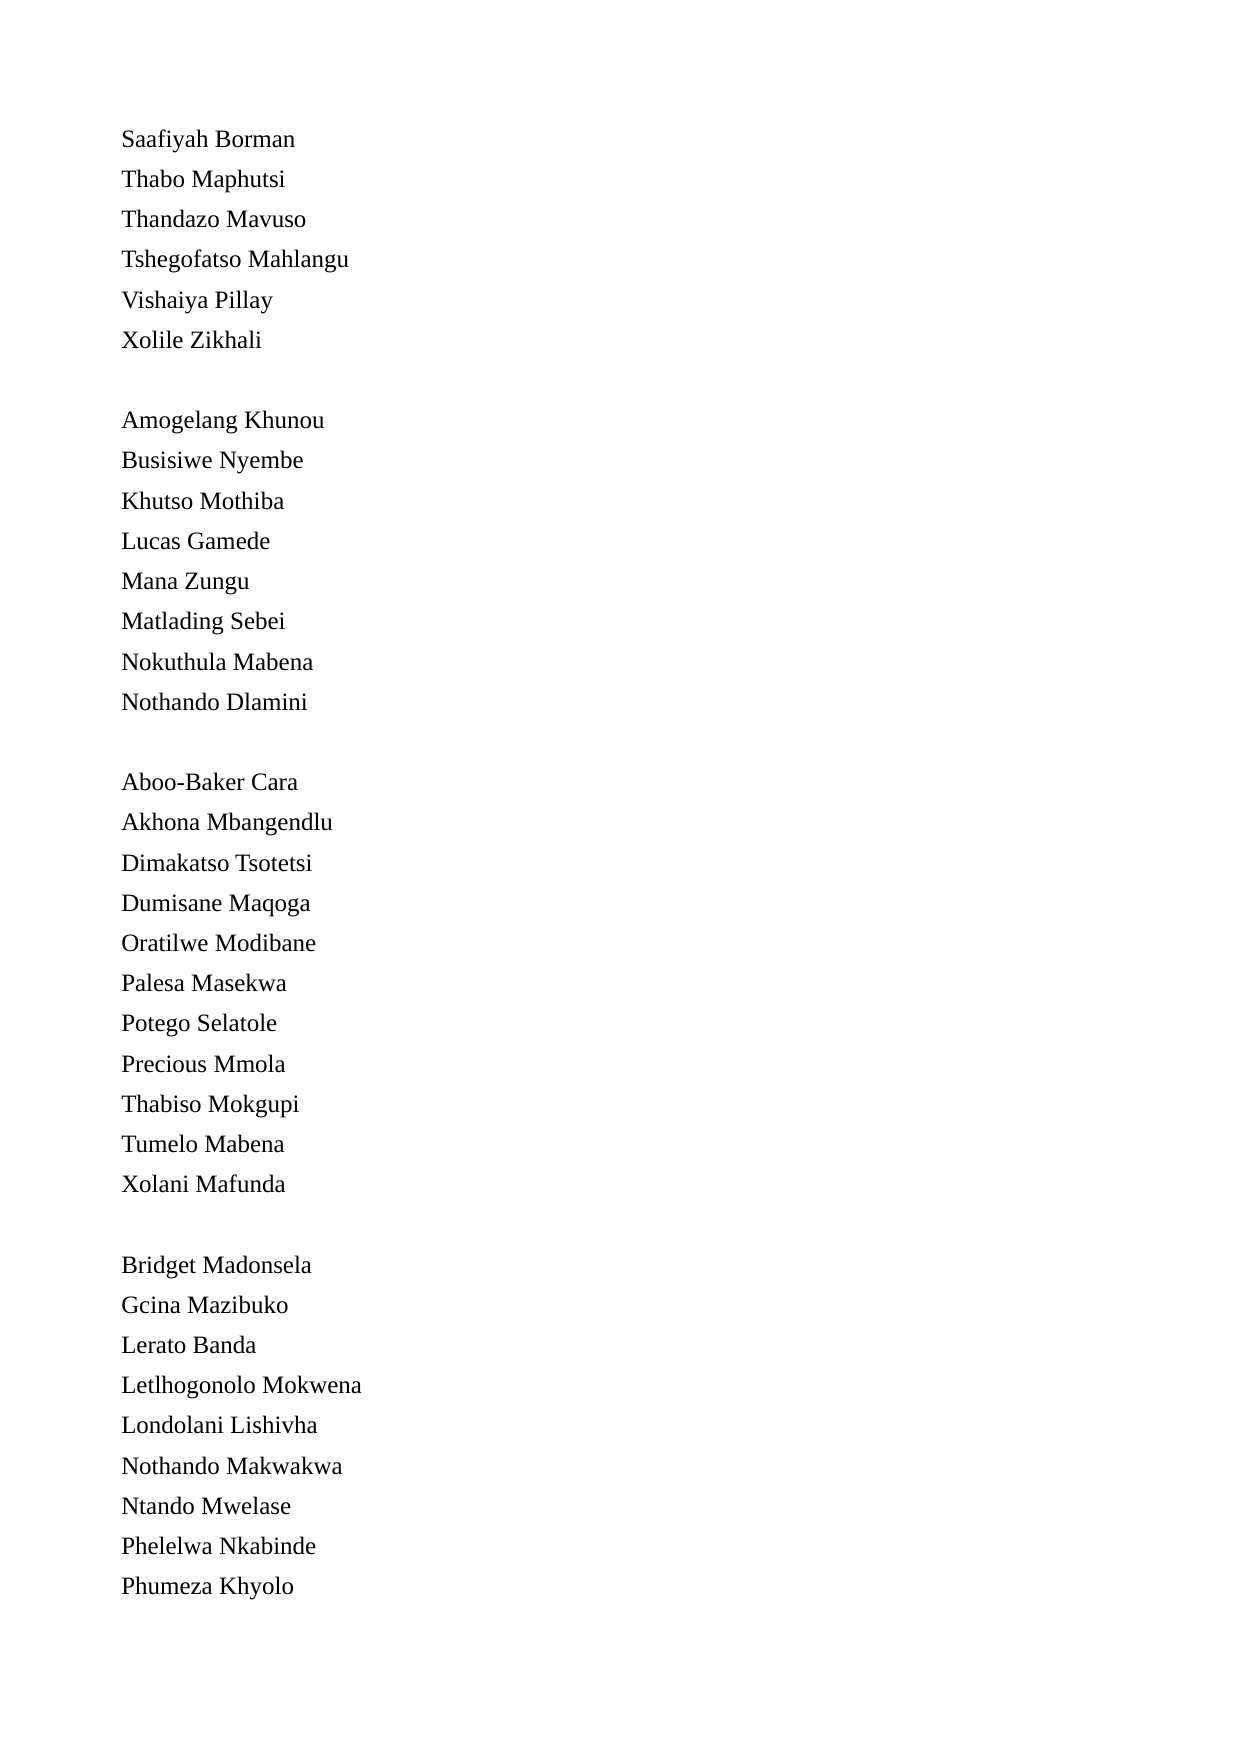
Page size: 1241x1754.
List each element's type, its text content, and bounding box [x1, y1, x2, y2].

table_cell Potego Selatole [118, 1003, 367, 1043]
table_cell Ntando Mwelase [118, 1485, 367, 1525]
table_cell Nokuthula Mabena [118, 641, 367, 681]
table_cell [118, 359, 367, 399]
table_cell Lucas Gamede [118, 520, 367, 560]
table_cell Matlading Sebei [118, 601, 367, 641]
table_cell Thandazo Mavuso [118, 199, 367, 239]
table_cell Lerato Banda [118, 1324, 367, 1364]
table_cell Palesa Masekwa [118, 963, 367, 1003]
table_cell Nothando Dlamini [118, 681, 367, 721]
table_cell Khutso Mothiba [118, 480, 367, 520]
table_cell [118, 1204, 367, 1244]
table_cell Nothando Makwakwa [118, 1445, 367, 1485]
table_cell Vishaiya Pillay [118, 279, 367, 319]
table_cell Aboo-Baker Cara [118, 761, 367, 802]
table_cell Phelelwa Nkabinde [118, 1525, 367, 1566]
table_cell Oratilwe Modibane [118, 922, 367, 962]
table_cell Akhona Mbangendlu [118, 802, 367, 842]
table_cell Xolile Zikhali [118, 319, 367, 359]
table_cell Mana Zungu [118, 560, 367, 601]
table_cell Letlhogonolo Mokwena [118, 1365, 367, 1405]
table_cell Dimakatso Tsotetsi [118, 842, 367, 882]
table_cell Dumisane Maqoga [118, 882, 367, 922]
table_cell Xolani Mafunda [118, 1164, 367, 1204]
table_cell Bridget Madonsela [118, 1244, 367, 1284]
table_cell Tumelo Mabena [118, 1123, 367, 1163]
table_cell Precious Mmola [118, 1043, 367, 1083]
table_cell Phumeza Khyolo [118, 1566, 367, 1606]
table_cell Tshegofatso Mahlangu [118, 239, 367, 279]
table_cell Busisiwe Nyembe [118, 440, 367, 480]
table_cell Thabo Maphutsi [118, 158, 367, 198]
table_cell Londolani Lishivha [118, 1405, 367, 1445]
table_cell Amogelang Khunou [118, 400, 367, 440]
table_cell Thabiso Mokgupi [118, 1083, 367, 1123]
table_cell Saafiyah Borman [118, 118, 367, 158]
table_cell [118, 721, 367, 761]
table_cell Gcina Mazibuko [118, 1284, 367, 1324]
